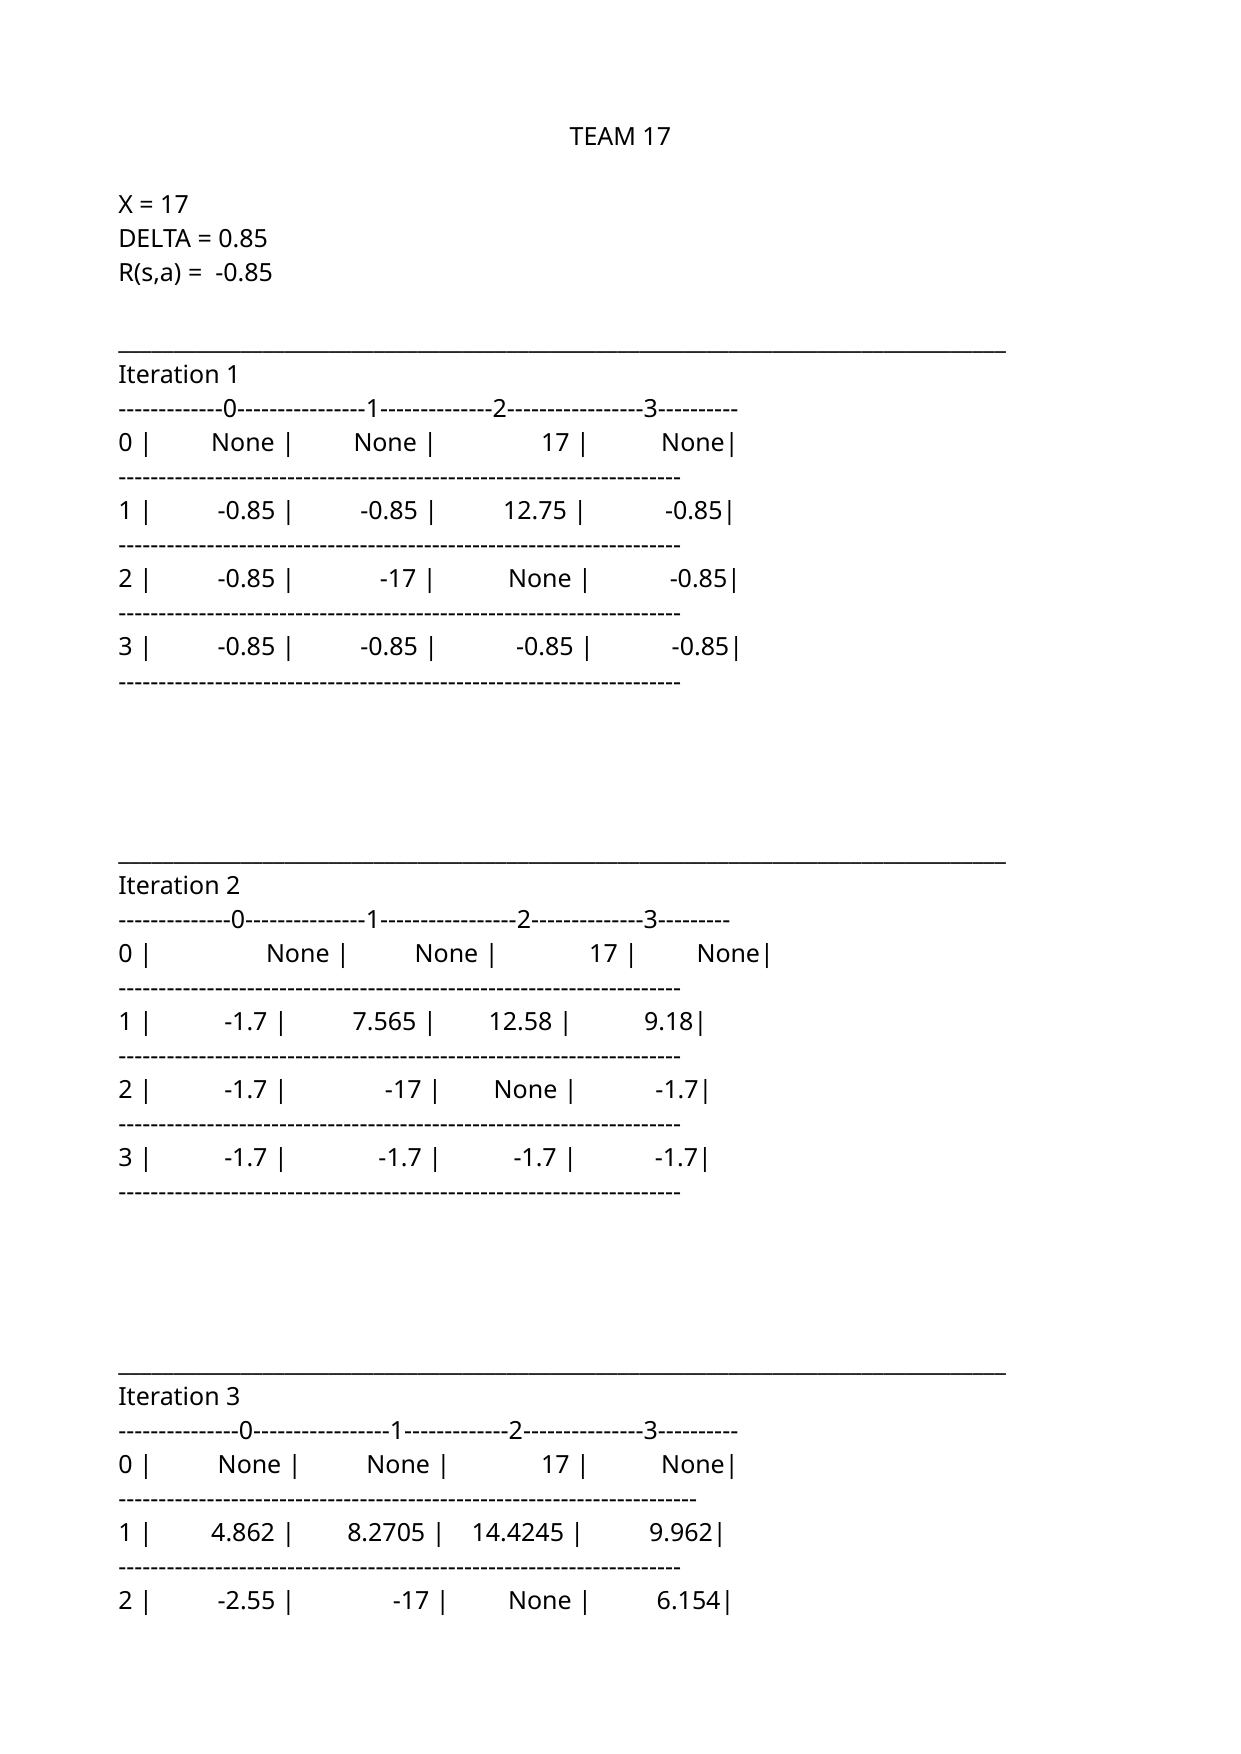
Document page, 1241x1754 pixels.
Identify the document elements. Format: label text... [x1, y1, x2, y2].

text 0 | None | None | 17 | None| [118, 425, 1122, 459]
text Iteration 1 [118, 357, 1122, 391]
text ________________________________________________________________________________ [118, 322, 1122, 357]
text 2 | -0.85 | -17 | None | -0.85| [118, 561, 1122, 595]
text ---------------------------------------------------------------------- [118, 527, 1122, 561]
text 1 | -0.85 | -0.85 | 12.75 | -0.85| [118, 493, 1122, 527]
text ---------------------------------------------------------------------- [118, 1106, 1122, 1140]
text 2 | -2.55 | -17 | None | 6.154| [118, 1583, 1122, 1617]
text ________________________________________________________________________________ [118, 1344, 1122, 1378]
text TEAM 17 [118, 118, 1122, 152]
text 0 | None | None | 17 | None| [118, 936, 1122, 970]
text ---------------------------------------------------------------------- [118, 459, 1122, 493]
text Iteration 2 [118, 867, 1122, 902]
text ---------------------------------------------------------------------- [118, 1549, 1122, 1583]
text 2 | -1.7 | -17 | None | -1.7| [118, 1072, 1122, 1106]
text Iteration 3 [118, 1378, 1122, 1412]
text 1 | 4.862 | 8.2705 | 14.4245 | 9.962| [118, 1515, 1122, 1549]
text 3 | -0.85 | -0.85 | -0.85 | -0.85| [118, 629, 1122, 663]
text X = 17 [118, 186, 1122, 220]
text ---------------------------------------------------------------------- [118, 1174, 1122, 1208]
text --------------0---------------1-----------------2--------------3--------- [118, 902, 1122, 936]
text ---------------------------------------------------------------------- [118, 1038, 1122, 1072]
text ---------------------------------------------------------------------- [118, 663, 1122, 697]
text R(s,a) = -0.85 [118, 254, 1122, 288]
text ---------------0-----------------1-------------2---------------3---------- [118, 1412, 1122, 1447]
text 3 | -1.7 | -1.7 | -1.7 | -1.7| [118, 1140, 1122, 1174]
text ---------------------------------------------------------------------- [118, 970, 1122, 1004]
text ------------------------------------------------------------------------ [118, 1481, 1122, 1515]
text 1 | -1.7 | 7.565 | 12.58 | 9.18| [118, 1004, 1122, 1038]
text DELTA = 0.85 [118, 220, 1122, 254]
text 0 | None | None | 17 | None| [118, 1447, 1122, 1481]
text -------------0----------------1--------------2-----------------3---------- [118, 391, 1122, 425]
text ________________________________________________________________________________ [118, 833, 1122, 867]
text ---------------------------------------------------------------------- [118, 595, 1122, 629]
